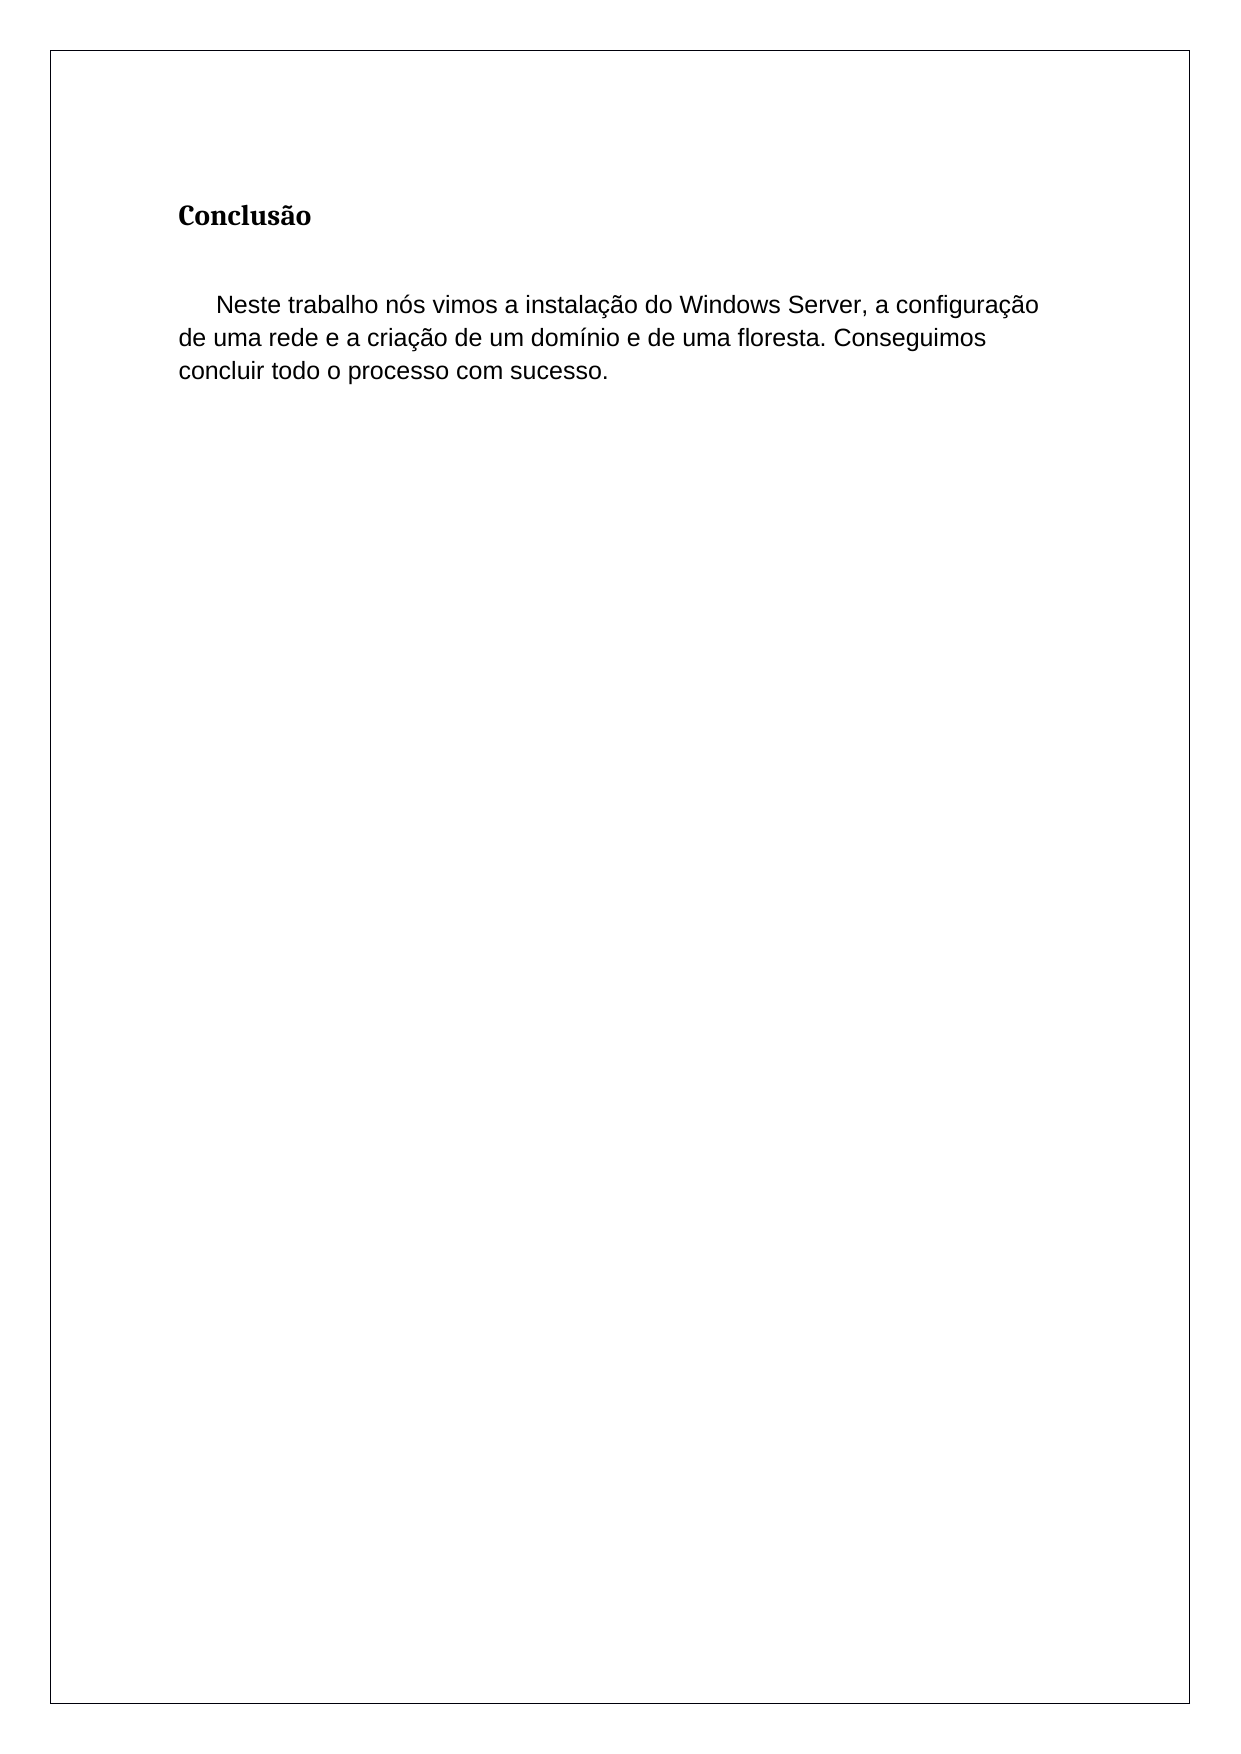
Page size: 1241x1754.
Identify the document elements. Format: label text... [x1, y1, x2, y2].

text Neste trabalho nós vimos a instalação do Windows Server, a configuração de uma rede e a criação de um domínio e de uma floresta. Conseguimos concluir todo o processo com sucesso. [178, 290, 1062, 385]
subtitle Conclusão [178, 199, 1062, 232]
